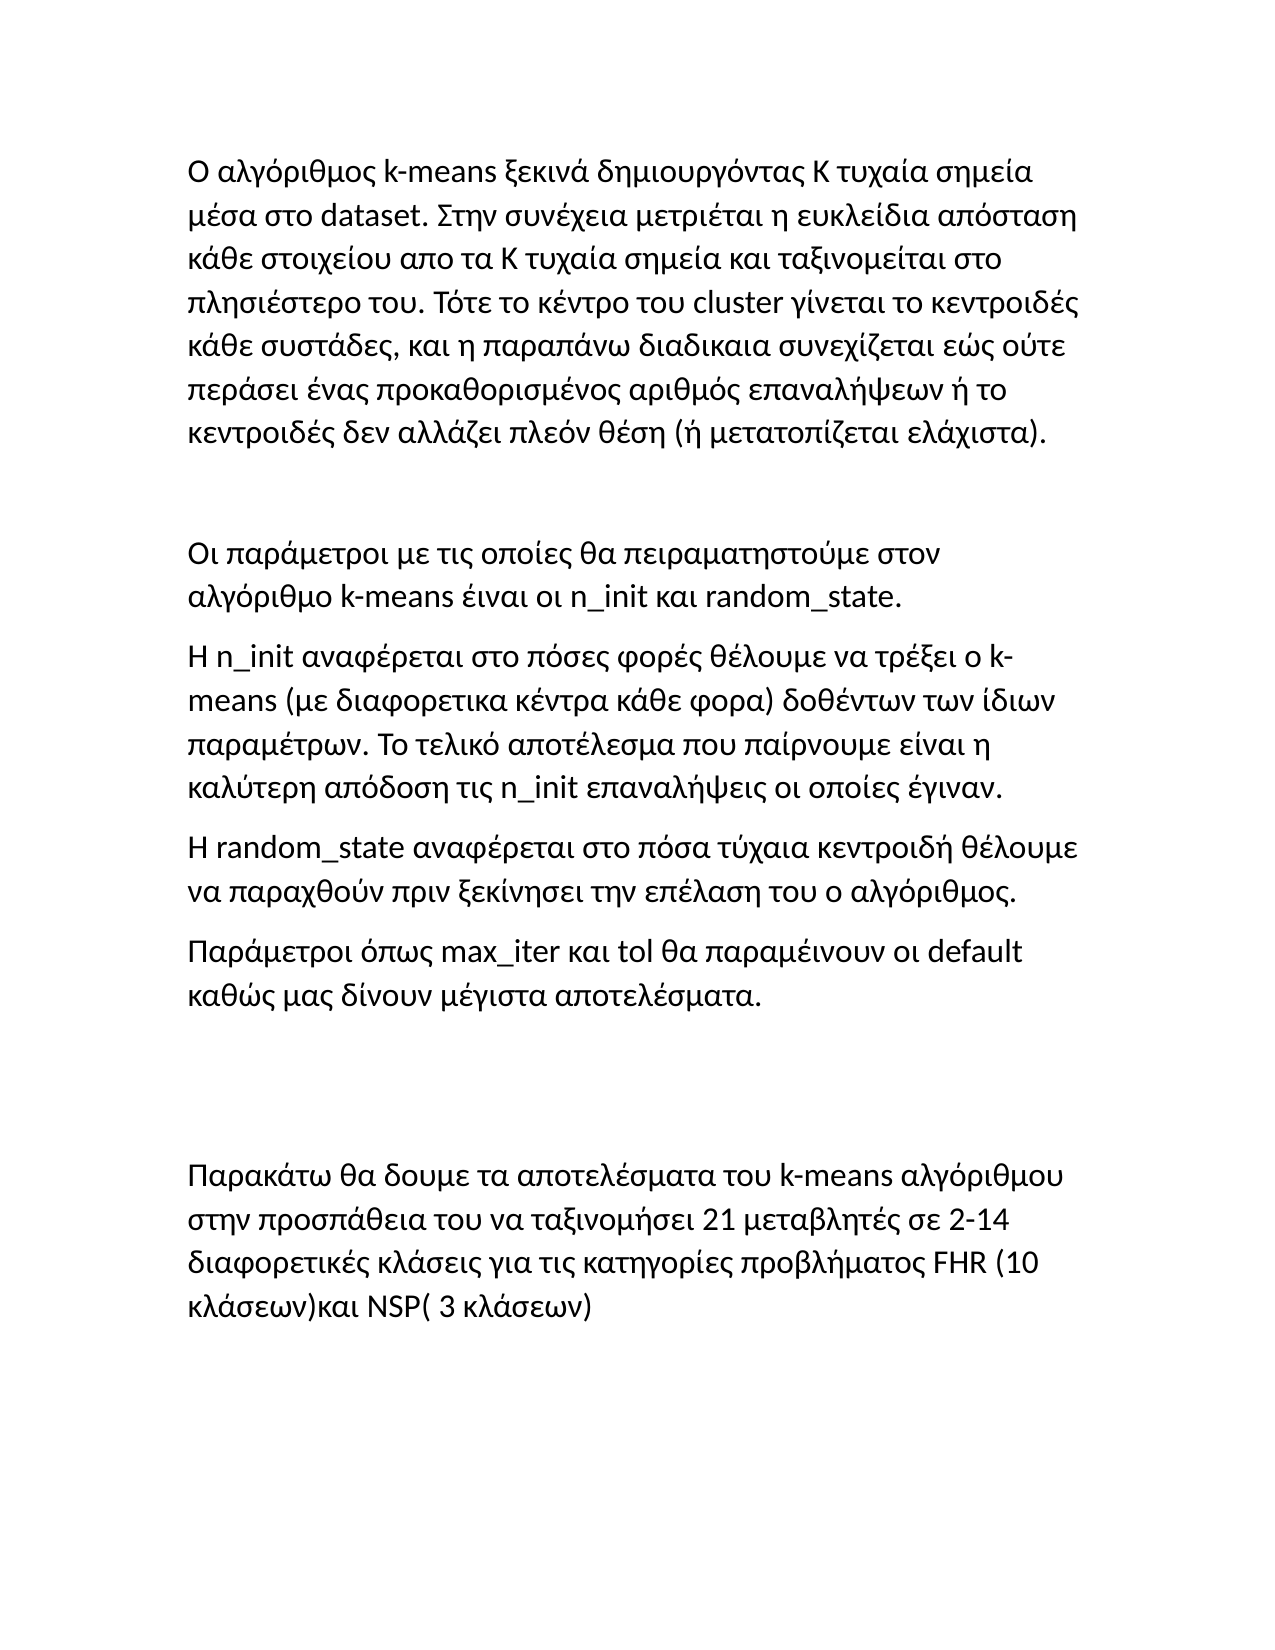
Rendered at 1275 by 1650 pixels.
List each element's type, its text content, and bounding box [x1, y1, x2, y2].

text Παράμετροι όπως max_iter και tol θα παραμέινουν οι default καθώς μας δίνουν μέγιστα αποτελέσματα. [187, 930, 1087, 1014]
text Ο αλγόριθμος k-means ξεκινά δημιουργόντας Κ τυχαία σημεία μέσα στο dataset. Στην συνέχεια μετριέται η ευκλείδια απόσταση κάθε στοιχείου απο τα Κ τυχαία σημεία και ταξινομείται στο πλησιέστερο του. Τότε το κέντρο του cluster γίνεται το κεντροιδές κάθε συστάδες, και η παραπάνω διαδικαια συνεχίζεται εώς ούτε περάσει ένας προκαθορισμένος αριθμός επαναλήψεων ή το κεντροιδές δεν αλλάζει πλεόν θέση (ή μετατοπίζεται ελάχιστα). [187, 150, 1087, 452]
text Οι παράμετροι με τις οποίες θα πειραματηστούμε στον αλγόριθμο k-means έιναι οι n_init και random_state. [187, 532, 1087, 616]
text Η random_state αναφέρεται στο πόσα τύχαια κεντροιδή θέλουμε να παραχθούν πριν ξεκίνησει την επέλαση του ο αλγόριθμος. [187, 826, 1087, 911]
text Παρακάτω θα δουμε τα αποτελέσματα του k-means αλγόριθμου στην προσπάθεια του να ταξινομήσει 21 μεταβλητές σε 2-14 διαφορετικές κλάσεις για τις κατηγορίες προβλήματος FHR (10 κλάσεων)και NSP( 3 κλάσεων) [187, 1154, 1087, 1326]
text H n_init αναφέρεται στο πόσες φορές θέλουμε να τρέξει ο k-means (με διαφορετικα κέντρα κάθε φορα) δοθέντων των ίδιων παραμέτρων. Το τελικό αποτέλεσμα που παίρνουμε είναι η καλύτερη απόδοση τις n_init επαναλήψεις οι οποίες έγιναν. [187, 635, 1087, 807]
